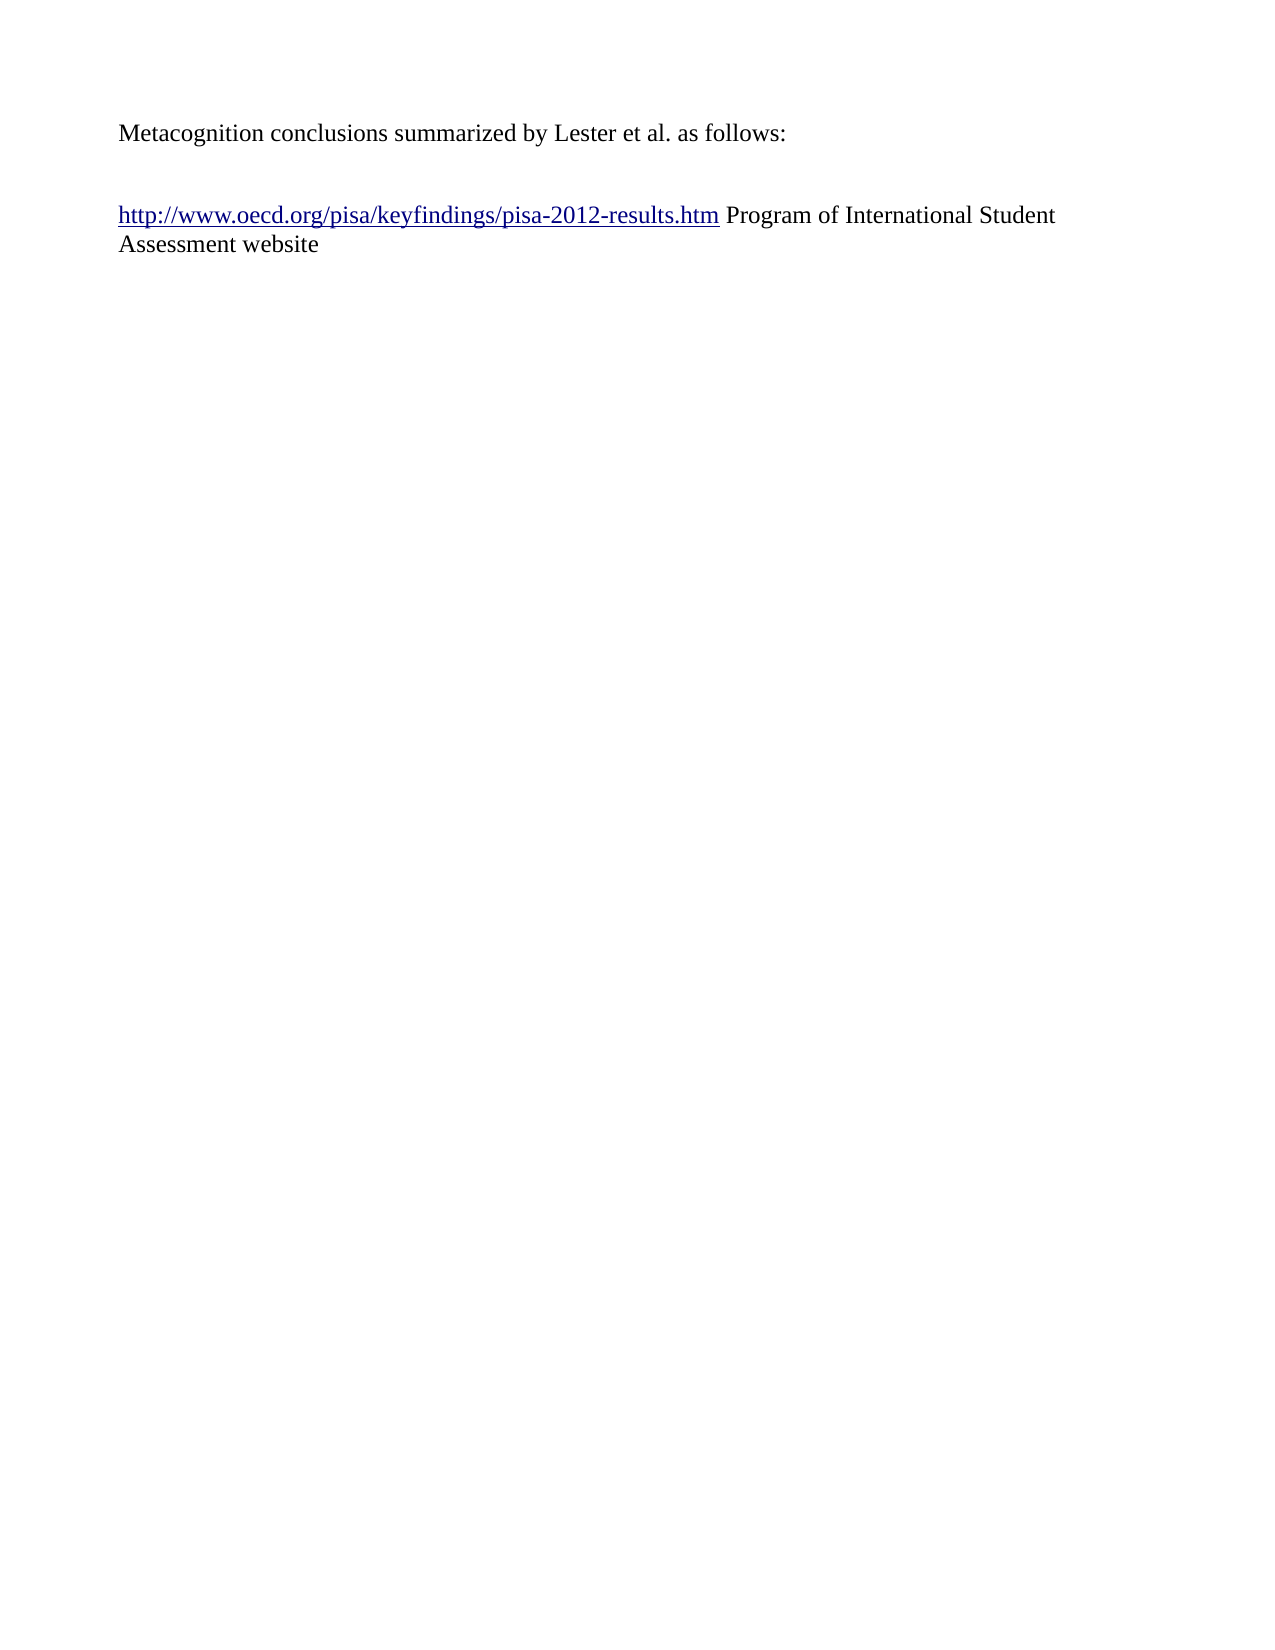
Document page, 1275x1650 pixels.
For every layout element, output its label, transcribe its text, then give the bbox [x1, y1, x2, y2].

text Metacognition conclusions summarized by Lester et al. as follows: [118, 118, 1157, 147]
text http://www.oecd.org/pisa/keyfindings/pisa-2012-results.htm Program of International Student Assessment website [118, 201, 1157, 258]
